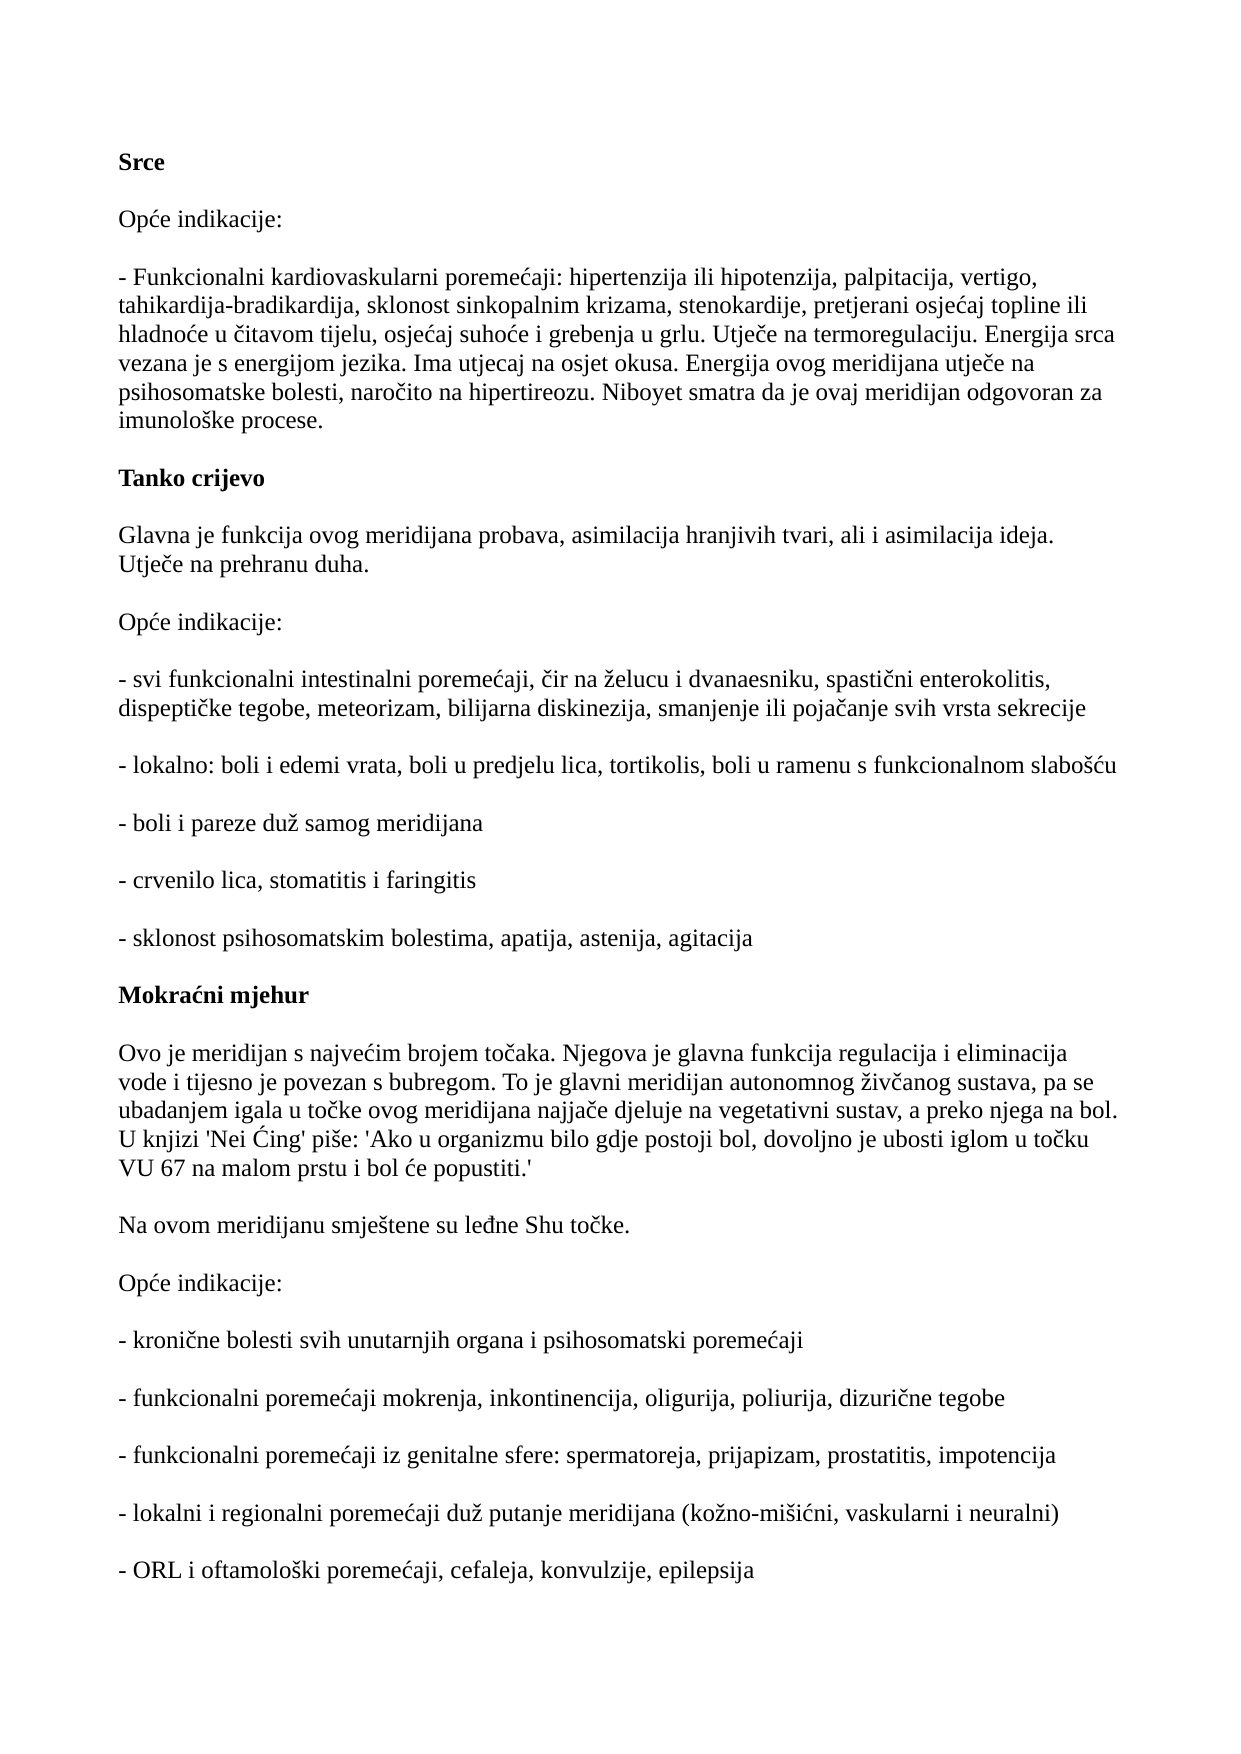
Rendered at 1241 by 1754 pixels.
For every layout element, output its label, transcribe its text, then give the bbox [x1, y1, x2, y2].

text Glavna je funkcija ovog meridijana probava, asimilacija hranjivih tvari, ali i asimilacija ideja. Utječe na prehranu duha. [118, 521, 1122, 578]
text - funkcionalni poremećaji iz genitalne sfere: spermatoreja, prijapizam, prostatitis, impotencija [118, 1441, 1122, 1469]
text Opće indikacije: [118, 1268, 1122, 1297]
text Ovo je meridijan s najvećim brojem točaka. Njegova je glavna funkcija regulacija i eliminacija vode i tijesno je povezan s bubregom. To je glavni meridijan autonomnog živčanog sustava, pa se ubadanjem igala u točke ovog meridijana najjače djeluje na vegetativni sustav, a preko njega na bol. U knjizi 'Nei Ćing' piše: 'Ako u organizmu bilo gdje postoji bol, dovoljno je ubosti iglom u točku VU 67 na malom prstu i bol će popustiti.' [118, 1038, 1122, 1182]
text - crvenilo lica, stomatitis i faringitis [118, 866, 1122, 894]
text Opće indikacije: [118, 204, 1122, 233]
text - lokalni i regionalni poremećaji duž putanje meridijana (kožno-mišićni, vaskularni i neuralni) [118, 1498, 1122, 1527]
text - sklonost psihosomatskim bolestima, apatija, astenija, agitacija [118, 923, 1122, 952]
text Na ovom meridijanu smještene su leđne Shu točke. [118, 1211, 1122, 1239]
text - boli i pareze duž samog meridijana [118, 808, 1122, 837]
text - kronične bolesti svih unutarnjih organa i psihosomatski poremećaji [118, 1326, 1122, 1354]
text - lokalno: boli i edemi vrata, boli u predjelu lica, tortikolis, boli u ramenu s funkcionalnom slabošću [118, 751, 1122, 779]
text Mokraćni mjehur [118, 981, 1122, 1009]
text - ORL i oftamološki poremećaji, cefaleja, konvulzije, epilepsija [118, 1556, 1122, 1584]
text Srce [118, 147, 1122, 176]
text Tanko crijevo [118, 463, 1122, 492]
text - svi funkcionalni intestinalni poremećaji, čir na želucu i dvanaesniku, spastični enterokolitis, dispeptičke tegobe, meteorizam, bilijarna diskinezija, smanjenje ili pojačanje svih vrsta sekrecije [118, 664, 1122, 722]
text Opće indikacije: [118, 607, 1122, 636]
text - funkcionalni poremećaji mokrenja, inkontinencija, oligurija, poliurija, dizurične tegobe [118, 1383, 1122, 1412]
text - Funkcionalni kardiovaskularni poremećaji: hipertenzija ili hipotenzija, palpitacija, vertigo, tahikardija-bradikardija, sklonost sinkopalnim krizama, stenokardije, pretjerani osjećaj topline ili hladnoće u čitavom tijelu, osjećaj suhoće i grebenja u grlu. Utječe na termoregulaciju. Energija srca vezana je s energijom jezika. Ima utjecaj na osjet okusa. Energija ovog meridijana utječe na psihosomatske bolesti, naročito na hipertireozu. Niboyet smatra da je ovaj meridijan odgovoran za imunološke procese. [118, 262, 1122, 434]
